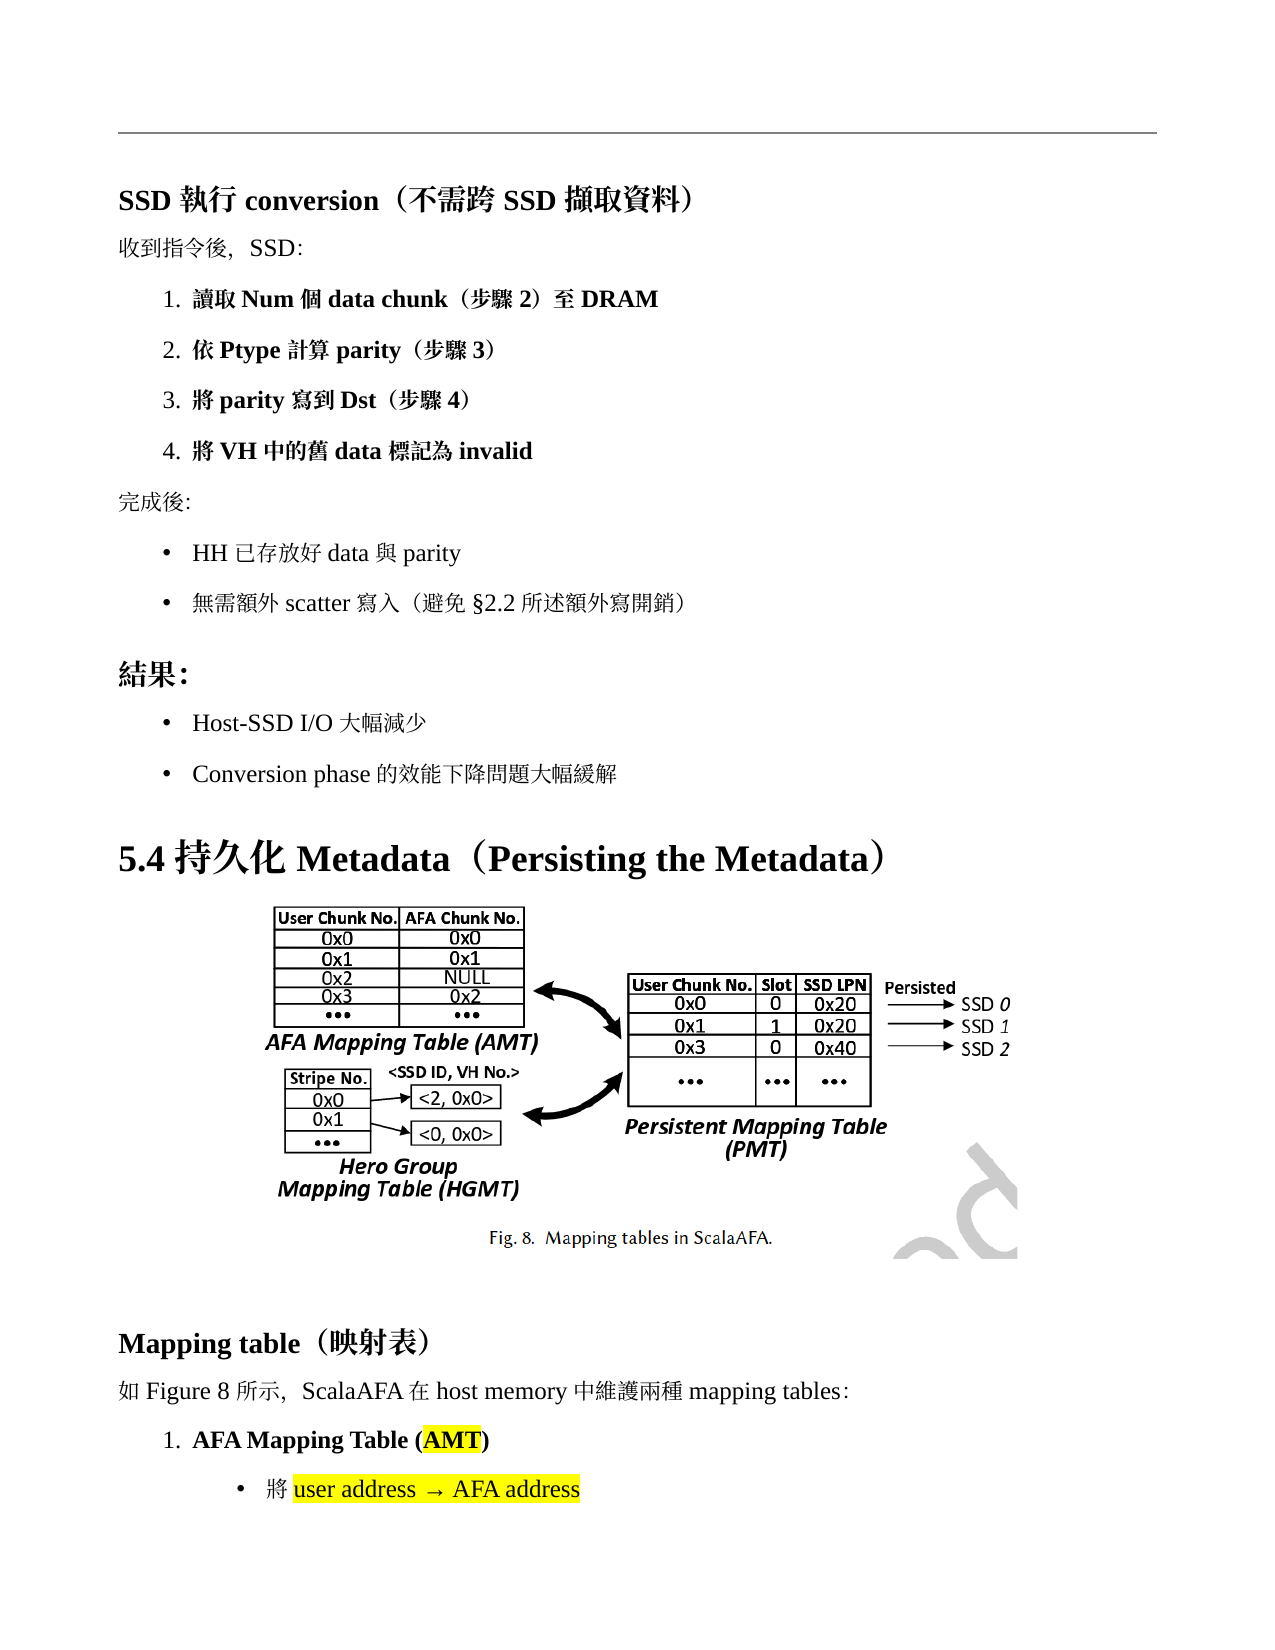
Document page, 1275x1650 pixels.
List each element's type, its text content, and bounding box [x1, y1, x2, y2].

text 如 Figure 8 所示，ScalaAFA 在 host memory 中維護兩種 mapping tables： [118, 1374, 1157, 1405]
list 將 parity 寫到 Dst（步驟 4） [162, 383, 1157, 415]
text 收到指令後，SSD： [118, 231, 1157, 263]
list Host-SSD I/O 大幅減少 [162, 706, 1157, 738]
list 將 VH 中的舊 data 標記為 invalid [162, 434, 1157, 466]
subtitle SSD 執行 conversion（不需跨 SSD 擷取資料） [118, 177, 1157, 219]
list Conversion phase 的效能下降問題大幅緩解 [162, 757, 1157, 788]
subtitle 結果： [118, 652, 1157, 694]
picture [257, 894, 1018, 1259]
list HH 已存放好 data 與 parity [162, 536, 1157, 567]
list 將 user address → AFA address [236, 1472, 1157, 1504]
subtitle Mapping table（映射表） [118, 1319, 1157, 1361]
list AFA Mapping Table (AMT) [162, 1425, 1157, 1453]
list 依 Ptype 計算 parity（步驟 3） [162, 333, 1157, 364]
text 完成後： [118, 485, 1157, 516]
subtitle 5.4 持久化 Metadata（Persisting the Metadata） [118, 828, 1157, 882]
list 無需額外 scatter 寫入（避免 §2.2 所述額外寫開銷） [162, 586, 1157, 618]
list 讀取 Num 個 data chunk（步驟 2）至 DRAM [162, 282, 1157, 313]
